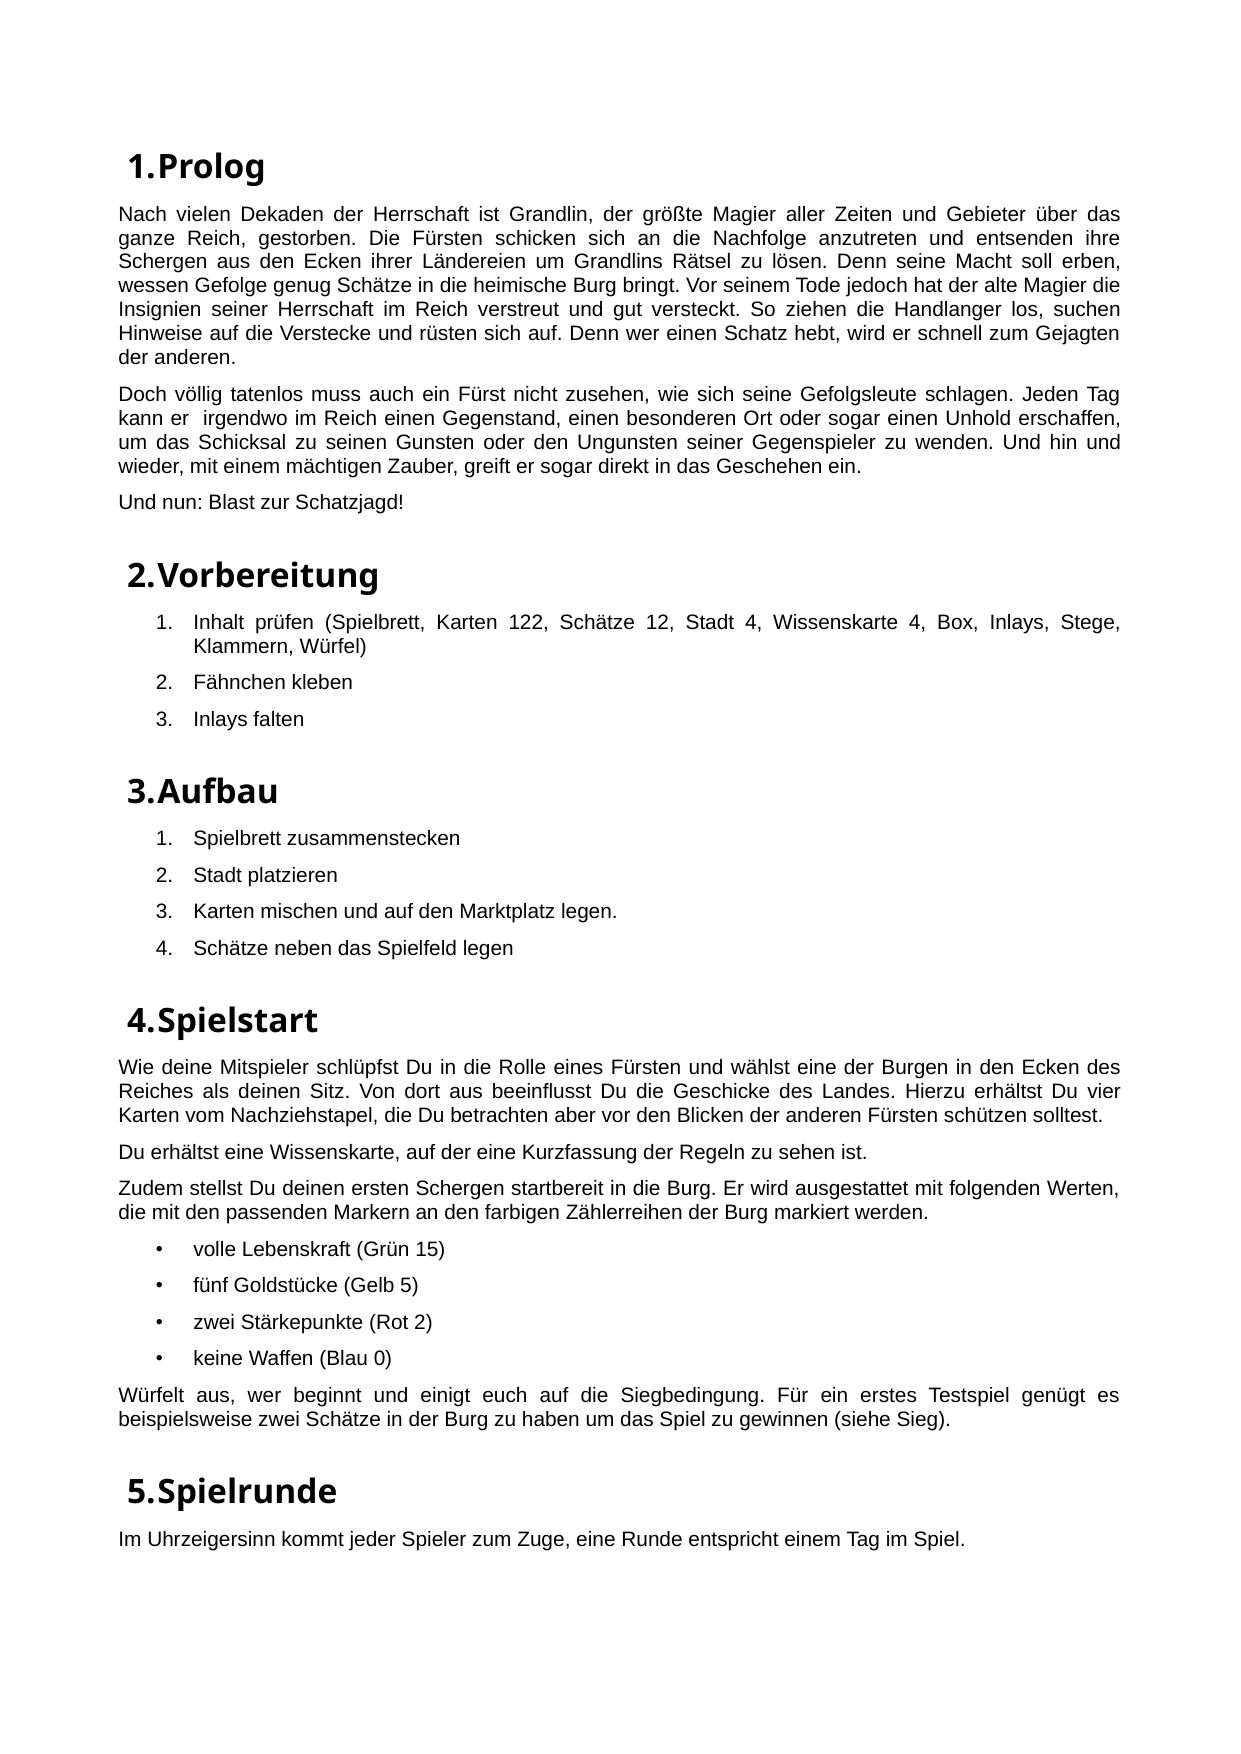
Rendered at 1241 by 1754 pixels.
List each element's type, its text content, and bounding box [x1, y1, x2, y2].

list zwei Stärkepunkte (Rot 2) [156, 1309, 1122, 1334]
text Würfelt aus, wer beginnt und einigt euch auf die Siegbedingung. Für ein erstes Testspiel genügt es beispielsweise zwei Schätze in der Burg zu haben um das Spiel zu gewinnen (siehe Sieg). [118, 1383, 1122, 1431]
list Inhalt prüfen (Spielbrett, Karten 122, Schätze 12, Stadt 4, Wissenskarte 4, Box, Inlays, Stege, Klammern, Würfel) [156, 609, 1122, 657]
list volle Lebenskraft (Grün 15) [156, 1236, 1122, 1261]
list Spielbrett zusammenstecken [156, 826, 1122, 850]
text Zudem stellst Du deinen ersten Schergen startbereit in die Burg. Er wird ausgestattet mit folgenden Werten, die mit den passenden Markern an den farbigen Zählerreihen der Burg markiert werden. [118, 1176, 1122, 1224]
subtitle Vorbereitung [118, 551, 1122, 597]
subtitle Aufbau [118, 768, 1122, 814]
list Stadt platzieren [156, 863, 1122, 887]
text Du erhältst eine Wissenskarte, auf der eine Kurzfassung der Regeln zu sehen ist. [118, 1139, 1122, 1163]
subtitle Spielrunde [118, 1468, 1122, 1514]
list Fähnchen kleben [156, 670, 1122, 694]
text Doch völlig tatenlos muss auch ein Fürst nicht zusehen, wie sich seine Gefolgsleute schlagen. Jeden Tag kann er irgendwo im Reich einen Gegenstand, einen besonderen Ort oder sogar einen Unhold erschaffen, um das Schicksal zu seinen Gunsten oder den Ungunsten seiner Gegenspieler zu wenden. Und hin und wieder, mit einem mächtigen Zauber, greift er sogar direkt in das Geschehen ein. [118, 382, 1122, 477]
text Nach vielen Dekaden der Herrschaft ist Grandlin, der größte Magier aller Zeiten und Gebieter über das ganze Reich, gestorben. Die Fürsten schicken sich an die Nachfolge anzutreten und entsenden ihre Schergen aus den Ecken ihrer Ländereien um Grandlins Rätsel zu lösen. Denn seine Macht soll erben, wessen Gefolge genug Schätze in die heimische Burg bringt. Vor seinem Tode jedoch hat der alte Magier die Insignien seiner Herrschaft im Reich verstreut und gut versteckt. So ziehen die Handlanger los, suchen Hinweise auf die Verstecke und rüsten sich auf. Denn wer einen Schatz hebt, wird er schnell zum Gejagten der anderen. [118, 201, 1122, 369]
subtitle Prolog [118, 143, 1122, 189]
text Wie deine Mitspieler schlüpfst Du in die Rolle eines Fürsten und wählst eine der Burgen in den Ecken des Reiches als deinen Sitz. Von dort aus beeinflusst Du die Geschicke des Landes. Hierzu erhältst Du vier Karten vom Nachziehstapel, die Du betrachten aber vor den Blicken der anderen Fürsten schützen solltest. [118, 1055, 1122, 1127]
text Im Uhrzeigersinn kommt jeder Spieler zum Zuge, eine Runde entspricht einem Tag im Spiel. [118, 1526, 1122, 1550]
list Karten mischen und auf den Marktplatz legen. [156, 899, 1122, 923]
list Schätze neben das Spielfeld legen [156, 936, 1122, 959]
list fünf Goldstücke (Gelb 5) [156, 1273, 1122, 1297]
list keine Waffen (Blau 0) [156, 1346, 1122, 1370]
text Und nun: Blast zur Schatzjagd! [118, 490, 1122, 514]
subtitle Spielstart [118, 997, 1122, 1043]
list Inlays falten [156, 706, 1122, 730]
